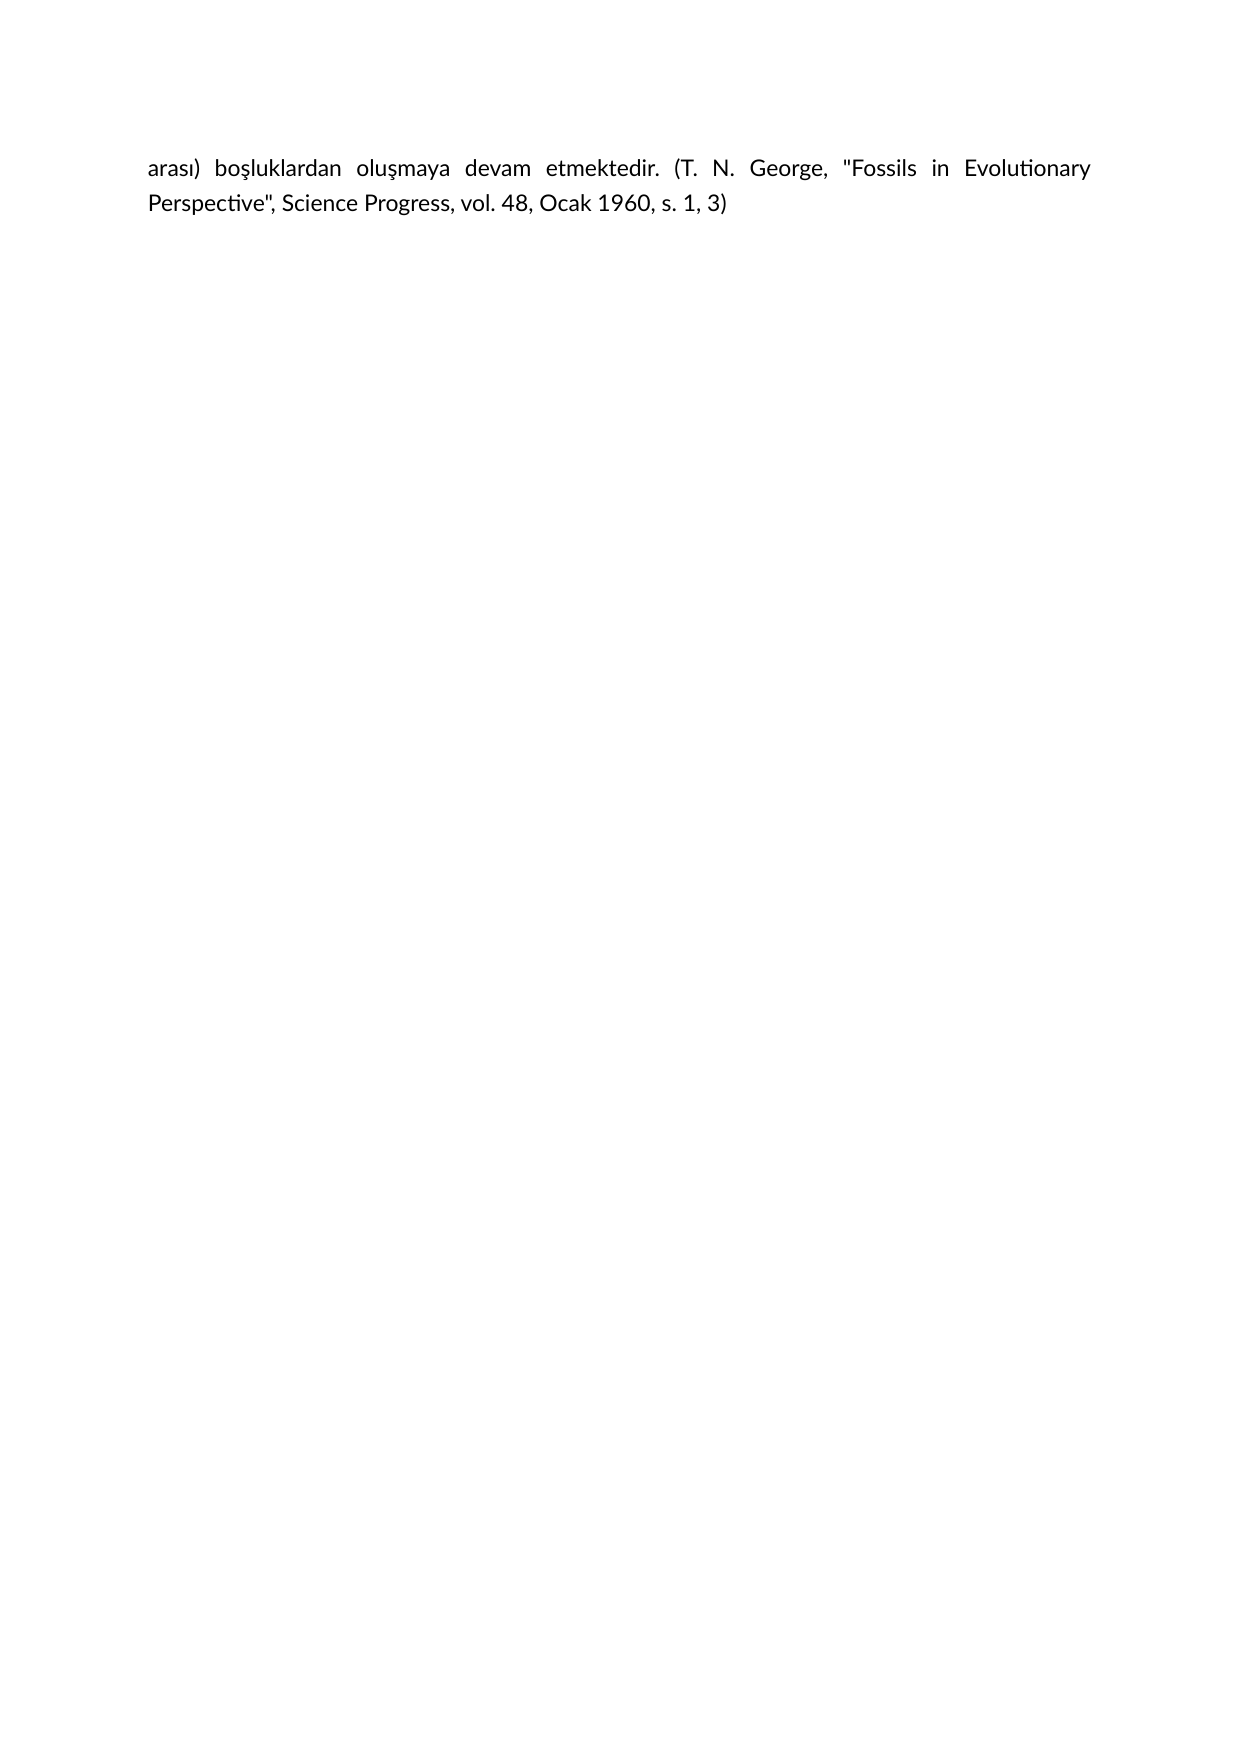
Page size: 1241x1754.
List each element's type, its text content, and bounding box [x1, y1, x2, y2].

text arası) boşluklardan oluşmaya devam etmektedir. (T. N. George, "Fossils in Evolutionary Perspective", Science Progress, vol. 48, Ocak 1960, s. 1, 3) [148, 148, 1093, 218]
